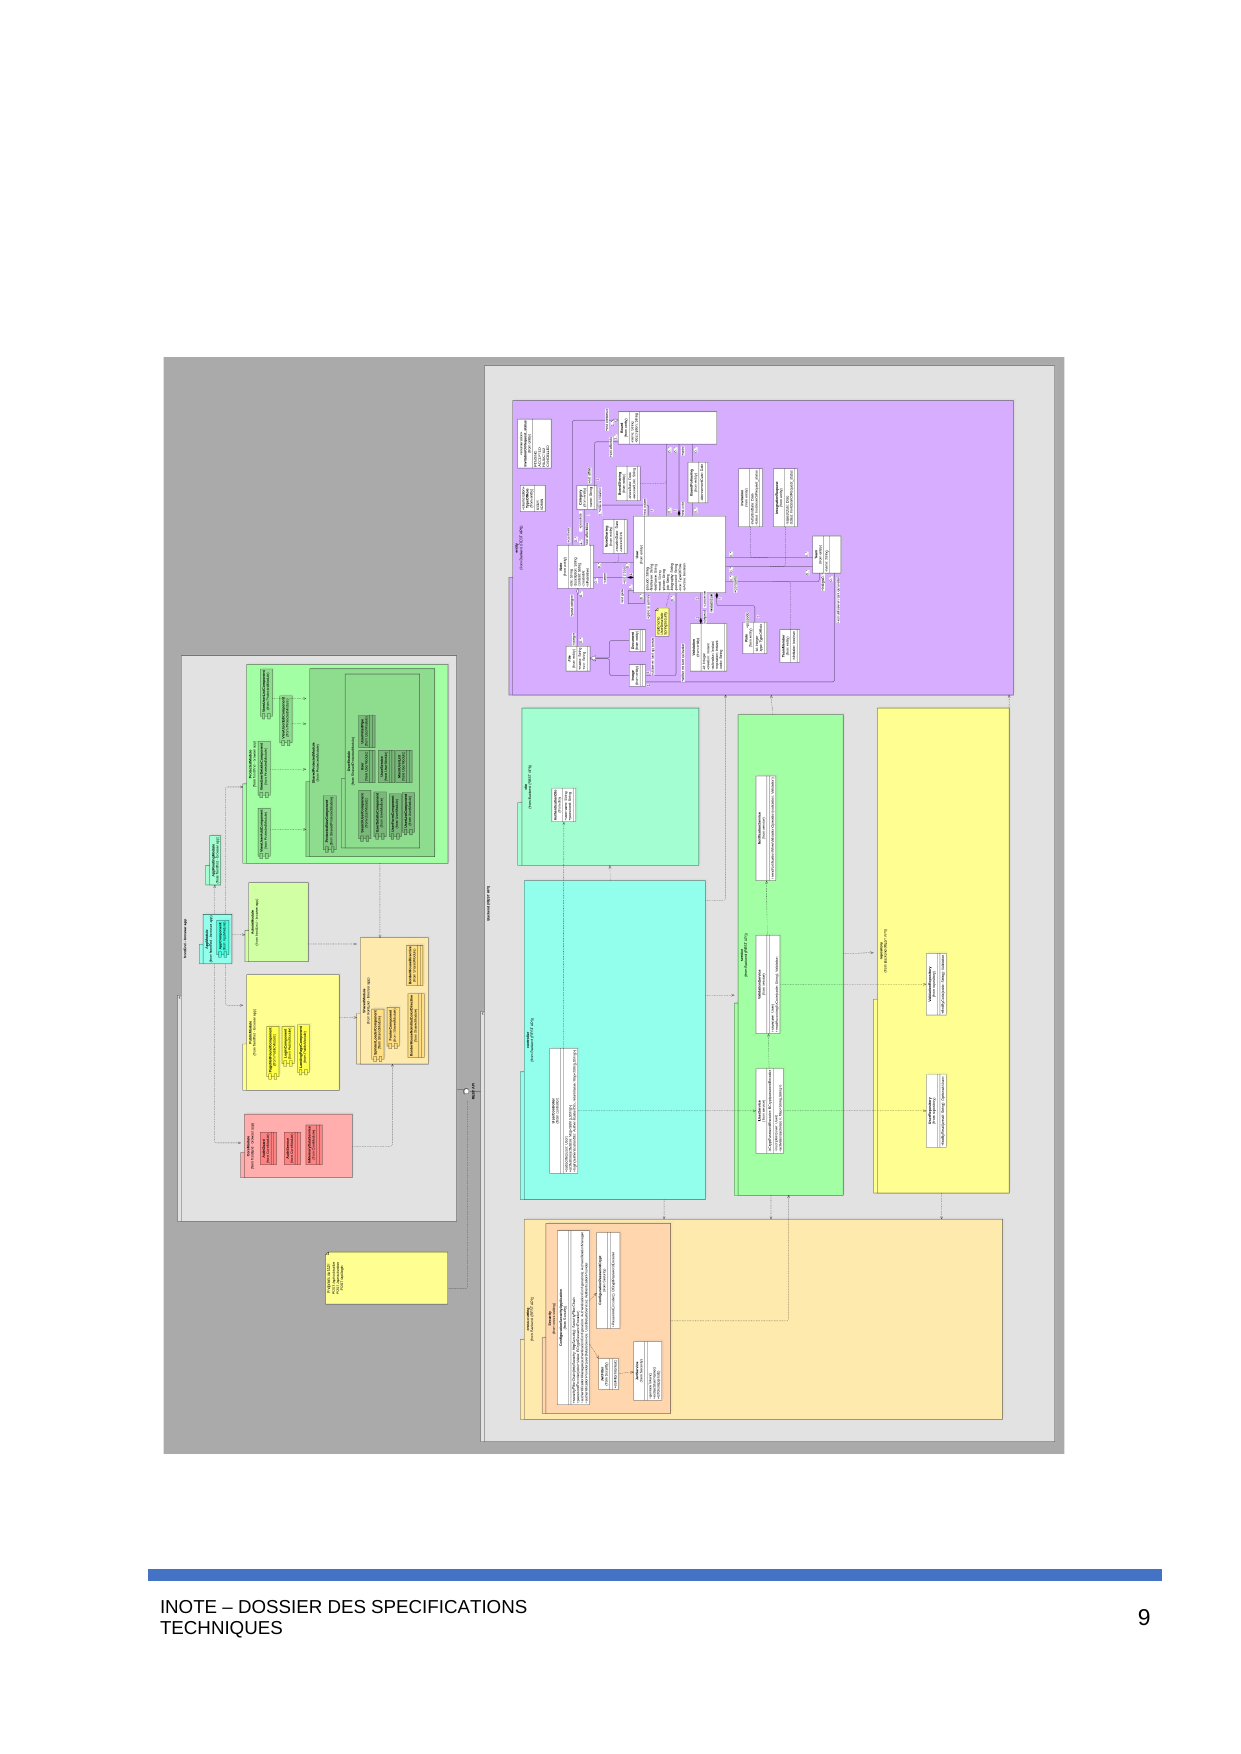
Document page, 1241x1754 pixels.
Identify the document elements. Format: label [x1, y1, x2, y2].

picture [163, 357, 1065, 1454]
